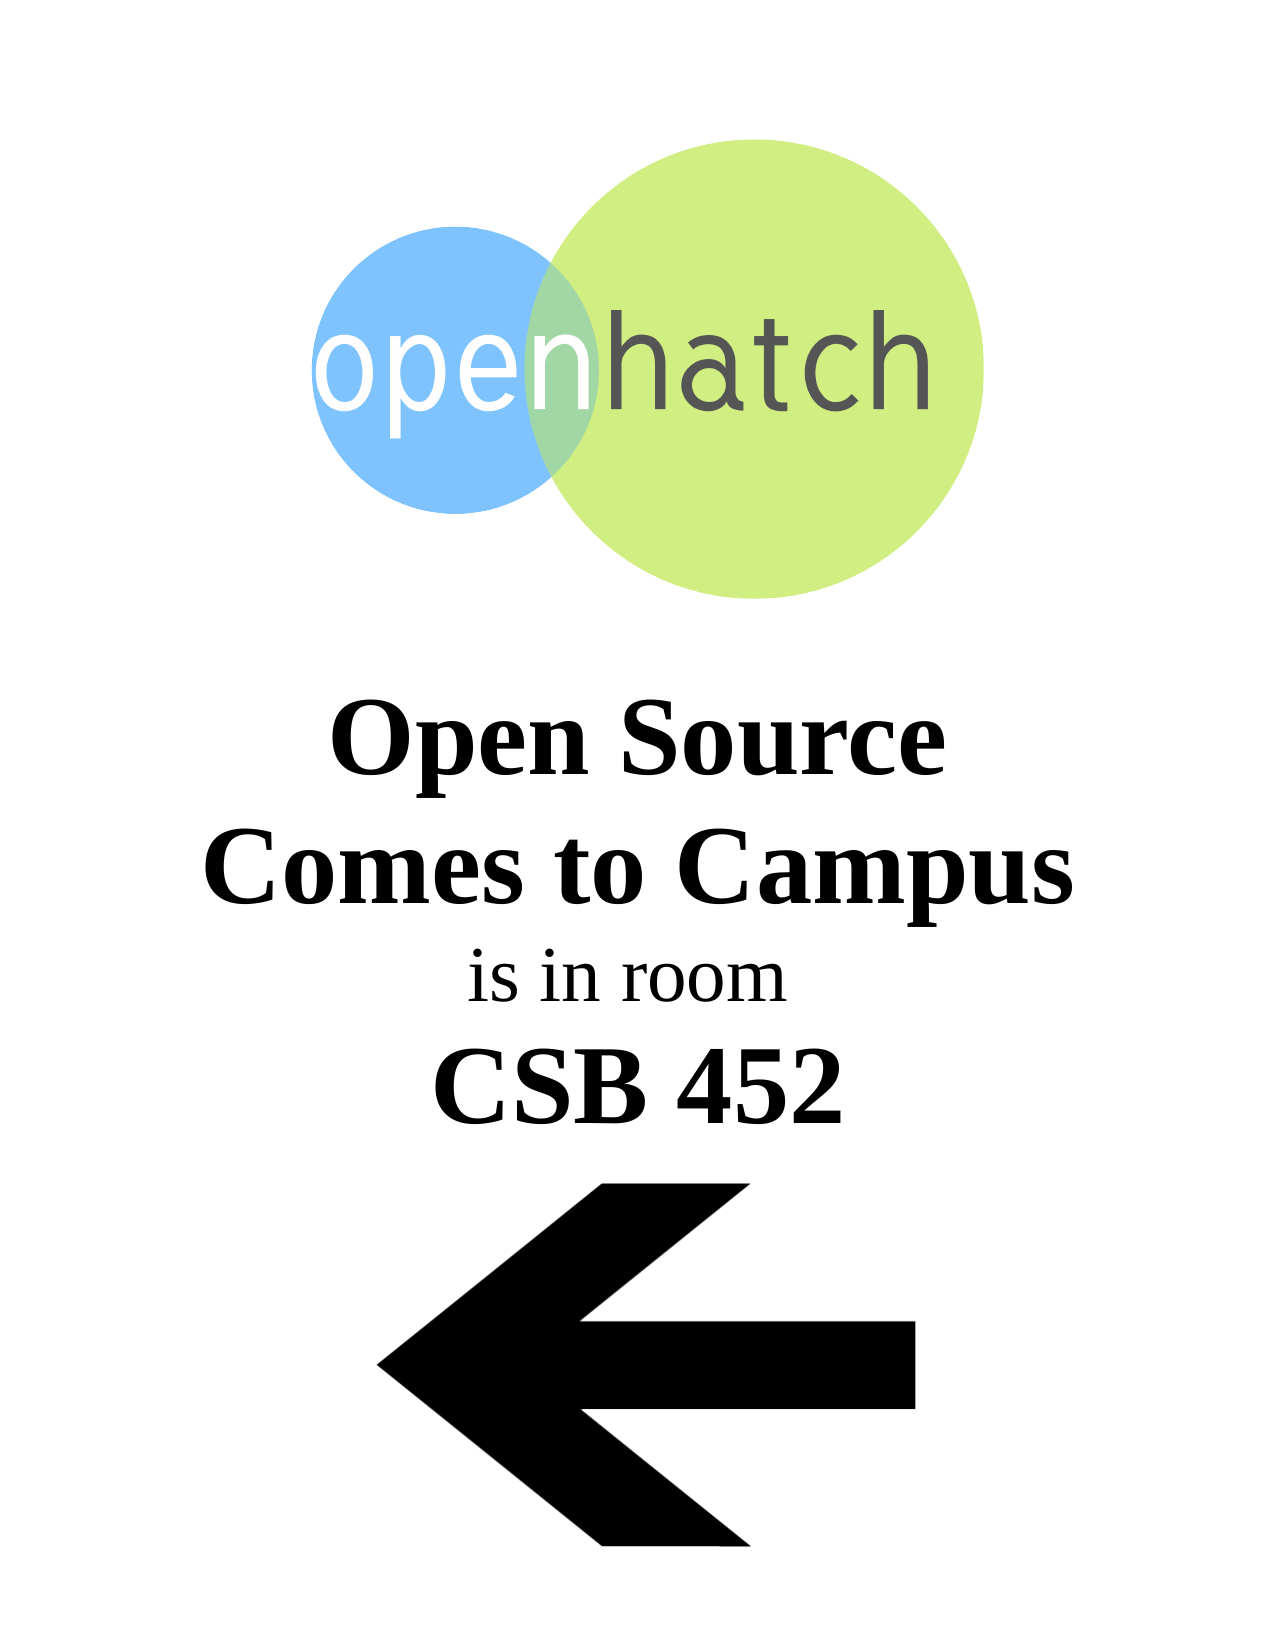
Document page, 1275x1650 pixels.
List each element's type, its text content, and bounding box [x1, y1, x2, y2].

text Comes to Campus [118, 798, 1157, 928]
text Open Source [118, 669, 1157, 798]
picture [308, 118, 984, 620]
text CSB 452 [118, 1019, 1157, 1148]
text is in room [118, 928, 1157, 1019]
picture [376, 1182, 917, 1548]
